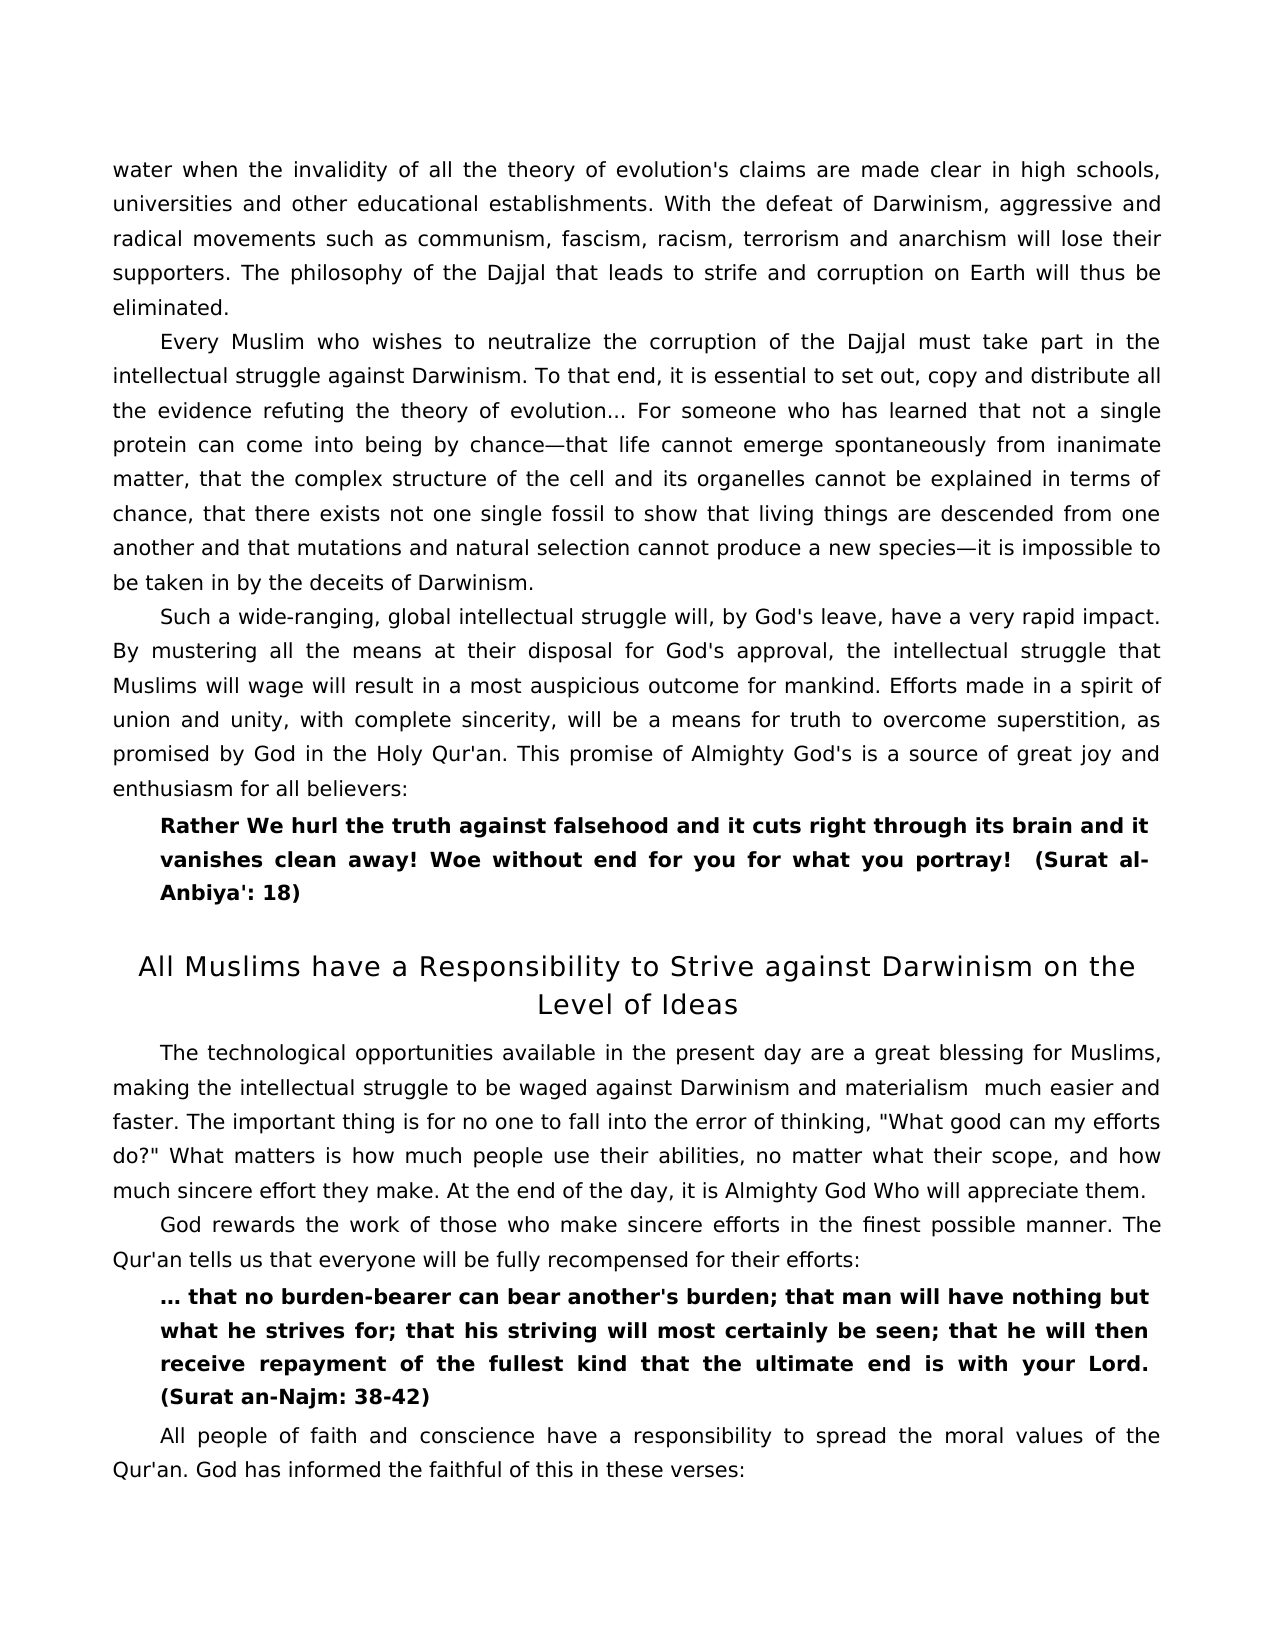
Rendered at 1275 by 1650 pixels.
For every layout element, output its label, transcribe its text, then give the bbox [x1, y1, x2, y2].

text … that no burden-bearer can bear another's burden; that man will have nothing but what he strives for; that his striving will most certainly be seen; that he will then receive repayment of the fullest kind that the ultimate end is with your Lord. (Surat an-Najm: 38-42) [160, 1278, 1151, 1411]
text Every Muslim who wishes to neutralize the corruption of the Dajjal must take part in the intellectual struggle against Darwinism. To that end, it is essential to set out, copy and distribute all the evidence refuting the theory of evolution... For someone who has learned that not a single protein can come into being by chance—that life cannot emerge spontaneously from inanimate matter, that the complex structure of the cell and its organelles cannot be explained in terms of chance, that there exists not one single fossil to show that living things are descended from one another and that mutations and natural selection cannot produce a new species—it is impossible to be taken in by the deceits of Darwinism. [112, 322, 1162, 597]
text All Muslims have a Responsibility to Strive against Darwinism on the Level of Ideas [112, 947, 1162, 1022]
text The technological opportunities available in the present day are a great blessing for Muslims, making the intellectual struggle to be waged against Darwinism and materialism much easier and faster. The important thing is for no one to fall into the error of thinking, "What good can my efforts do?" What matters is how much people use their abilities, no matter what their scope, and how much sincere effort they make. At the end of the day, it is Almighty God Who will appreciate them. [112, 1033, 1162, 1205]
text God rewards the work of those who make sincere efforts in the finest possible manner. The Qur'an tells us that everyone will be fully recompensed for their efforts: [112, 1205, 1162, 1274]
text Rather We hurl the truth against falsehood and it cuts right through its brain and it vanishes clean away! Woe without end for you for what you portray! (Surat al-Anbiya': 18) [160, 807, 1151, 907]
text All people of faith and conscience have a responsibility to spread the moral values of the Qur'an. God has informed the faithful of this in these verses: [112, 1416, 1162, 1484]
text water when the invalidity of all the theory of evolution's claims are made clear in high schools, universities and other educational establishments. With the defeat of Darwinism, aggressive and radical movements such as communism, fascism, racism, terrorism and anarchism will lose their supporters. The philosophy of the Dajjal that leads to strife and corruption on Earth will thus be eliminated. [112, 150, 1162, 322]
text Such a wide-ranging, global intellectual struggle will, by God's leave, have a very rapid impact. By mustering all the means at their disposal for God's approval, the intellectual struggle that Muslims will wage will result in a most auspicious outcome for mankind. Efforts made in a spirit of union and unity, with complete sincerity, will be a means for truth to overcome superstition, as promised by God in the Holy Qur'an. This promise of Almighty God's is a source of great joy and enthusiasm for all believers: [112, 597, 1162, 803]
